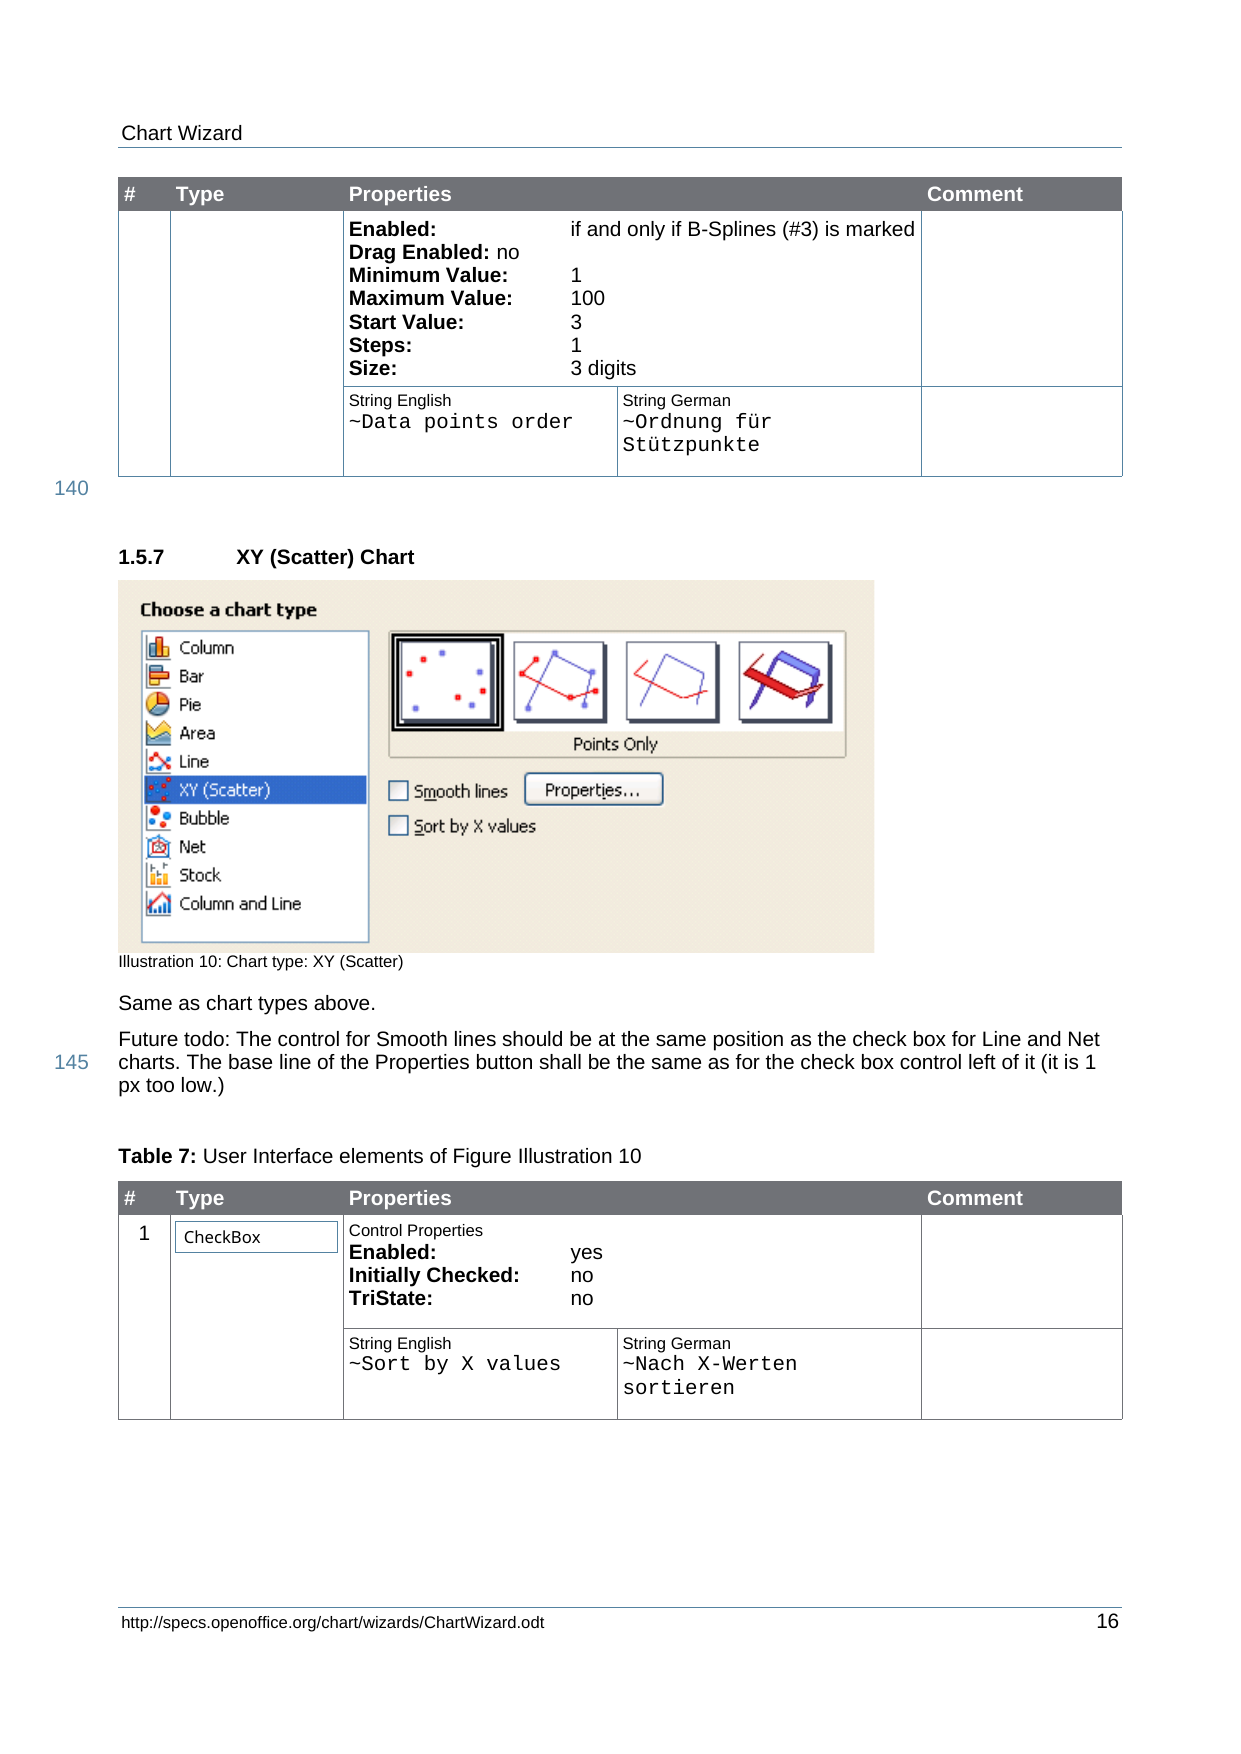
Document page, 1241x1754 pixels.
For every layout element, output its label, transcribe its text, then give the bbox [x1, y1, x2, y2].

table_header Properties [343, 177, 921, 211]
table_header # [118, 1181, 170, 1215]
table_cell [171, 1215, 343, 1419]
table_cell String English ~Sort by X values [344, 1329, 617, 1419]
table_header Type [170, 1181, 343, 1215]
subtitle XY (Scatter) Chart [118, 546, 1122, 569]
table_cell 1 [119, 1215, 170, 1419]
text Same as chart types above. [118, 991, 1122, 1014]
table_header Comment [921, 177, 1122, 211]
table_header Control Properties Enabled: yes Initially Checked: no TriState: no [344, 1215, 921, 1328]
table_cell String English ~Data points order [344, 387, 617, 476]
table_header [922, 1215, 1122, 1328]
text Future todo: The control for Smooth lines should be at the same position as the check box for Line and Net charts. The base line of the Properties button shall be the same as for the check box control left of it (it is 1 px too low.) [118, 1027, 1122, 1097]
table_cell [171, 211, 343, 476]
table_header Enabled: if and only if B-Splines (#3) is marked Drag Enabled: no Minimum Value: 1 Maximum Value: 100 Start Value: 3 Steps: 1 Size: 3 digits [344, 211, 921, 386]
table_header Comment [921, 1181, 1122, 1215]
table_cell [922, 1329, 1122, 1419]
table_header [922, 211, 1122, 386]
table_header # [118, 177, 170, 211]
table_cell [922, 387, 1122, 476]
text Illustration 10: Chart type: XY (Scatter) [118, 953, 874, 971]
table_header Type [170, 177, 343, 211]
table_cell String German ~Ordnung für Stützpunkte [618, 387, 921, 476]
table_cell [119, 211, 170, 476]
text Table 7: User Interface elements of Figure Illustration 10 [118, 1145, 1122, 1168]
table_cell String German ~Nach X-Werten sortieren [618, 1329, 921, 1419]
table_header Properties [343, 1181, 921, 1215]
